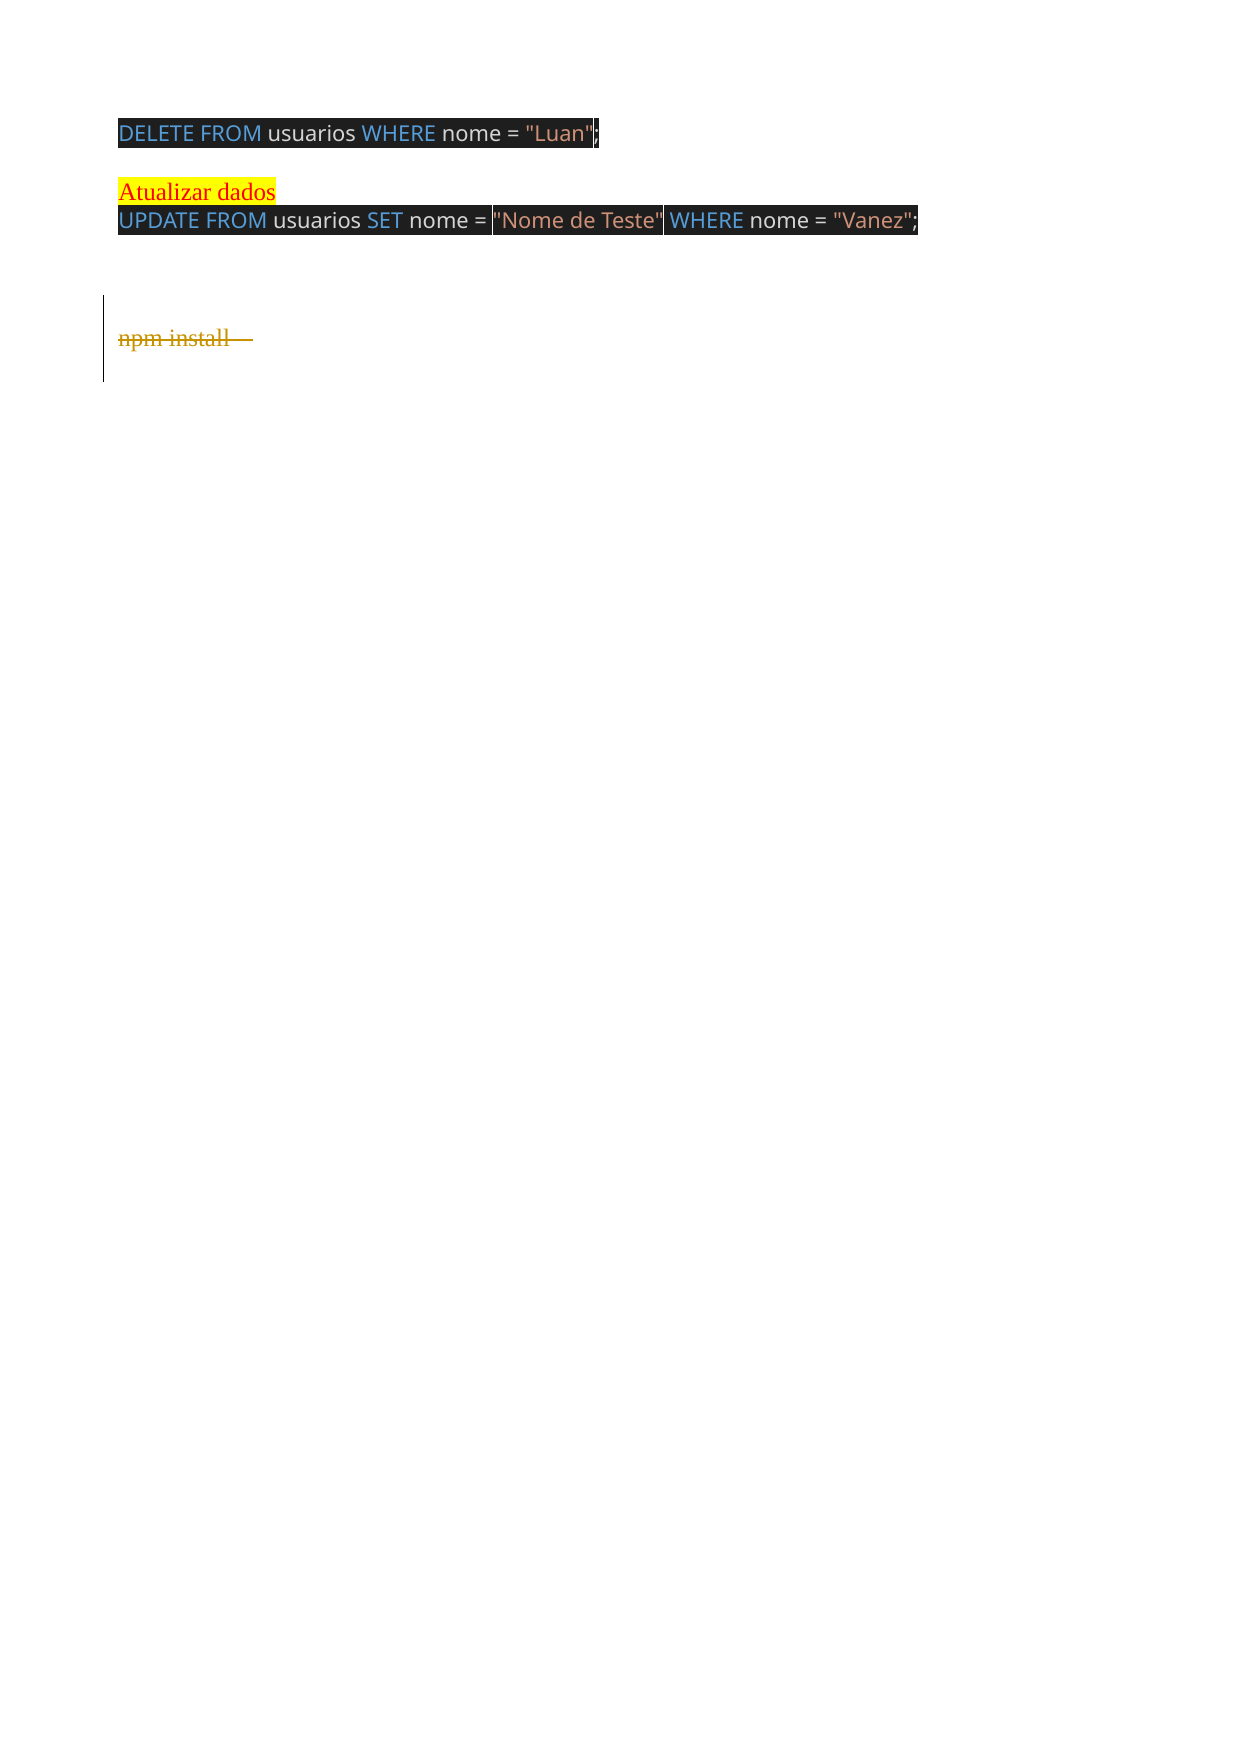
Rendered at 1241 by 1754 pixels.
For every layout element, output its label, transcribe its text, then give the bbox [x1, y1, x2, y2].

text UPDATE FROM usuarios SET nome = "Nome de Teste" WHERE nome = "Vanez"; [118, 205, 1122, 235]
text Atualizar dados [118, 177, 1122, 205]
text DELETE FROM usuarios WHERE nome = "Luan"; [118, 118, 1122, 148]
